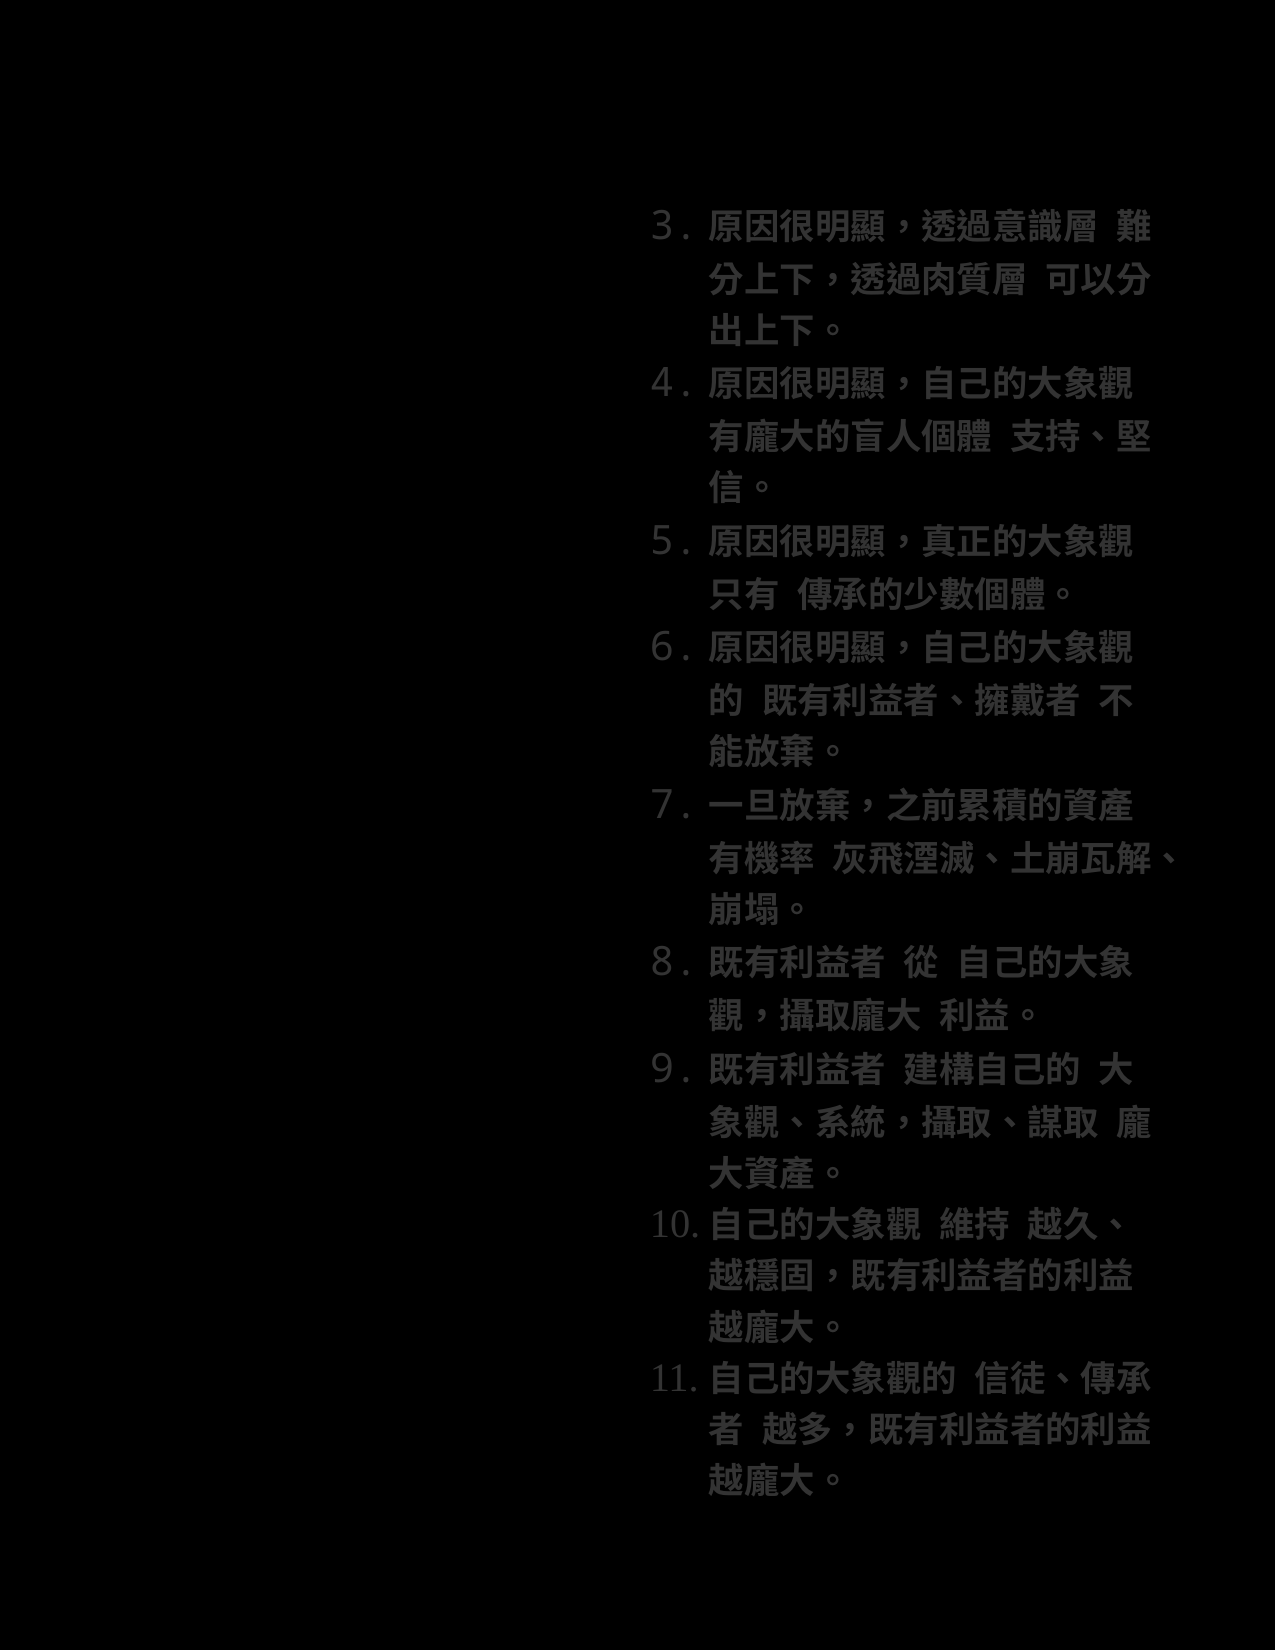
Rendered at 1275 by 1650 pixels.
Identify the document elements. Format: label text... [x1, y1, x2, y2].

list 原因很明顯，自己的大象觀 有龐大的盲人個體 支持、堅信。 [649, 353, 1157, 511]
list 原因很明顯，自己的大象觀 的 既有利益者、擁戴者 不能放棄。 [649, 617, 1157, 775]
list 既有利益者 從 自己的大象觀，攝取龐大 利益。 [649, 933, 1157, 1039]
list 原因很明顯，透過意識層 難分上下，透過肉質層 可以分出上下。 [649, 196, 1157, 353]
list 自己的大象觀 維持 越久、越穩固，既有利益者的利益 越龐大。 [649, 1197, 1157, 1350]
list 一旦放棄，之前累積的資產 有機率 灰飛湮滅、土崩瓦解、崩塌。 [649, 775, 1157, 933]
list 自己的大象觀的 信徒、傳承者 越多，既有利益者的利益 越龐大。 [649, 1350, 1157, 1504]
list 既有利益者 建構自己的 大象觀、系統，攝取、謀取 龐大資產。 [649, 1039, 1157, 1197]
list 原因很明顯，真正的大象觀 只有 傳承的少數個體。 [649, 511, 1157, 617]
